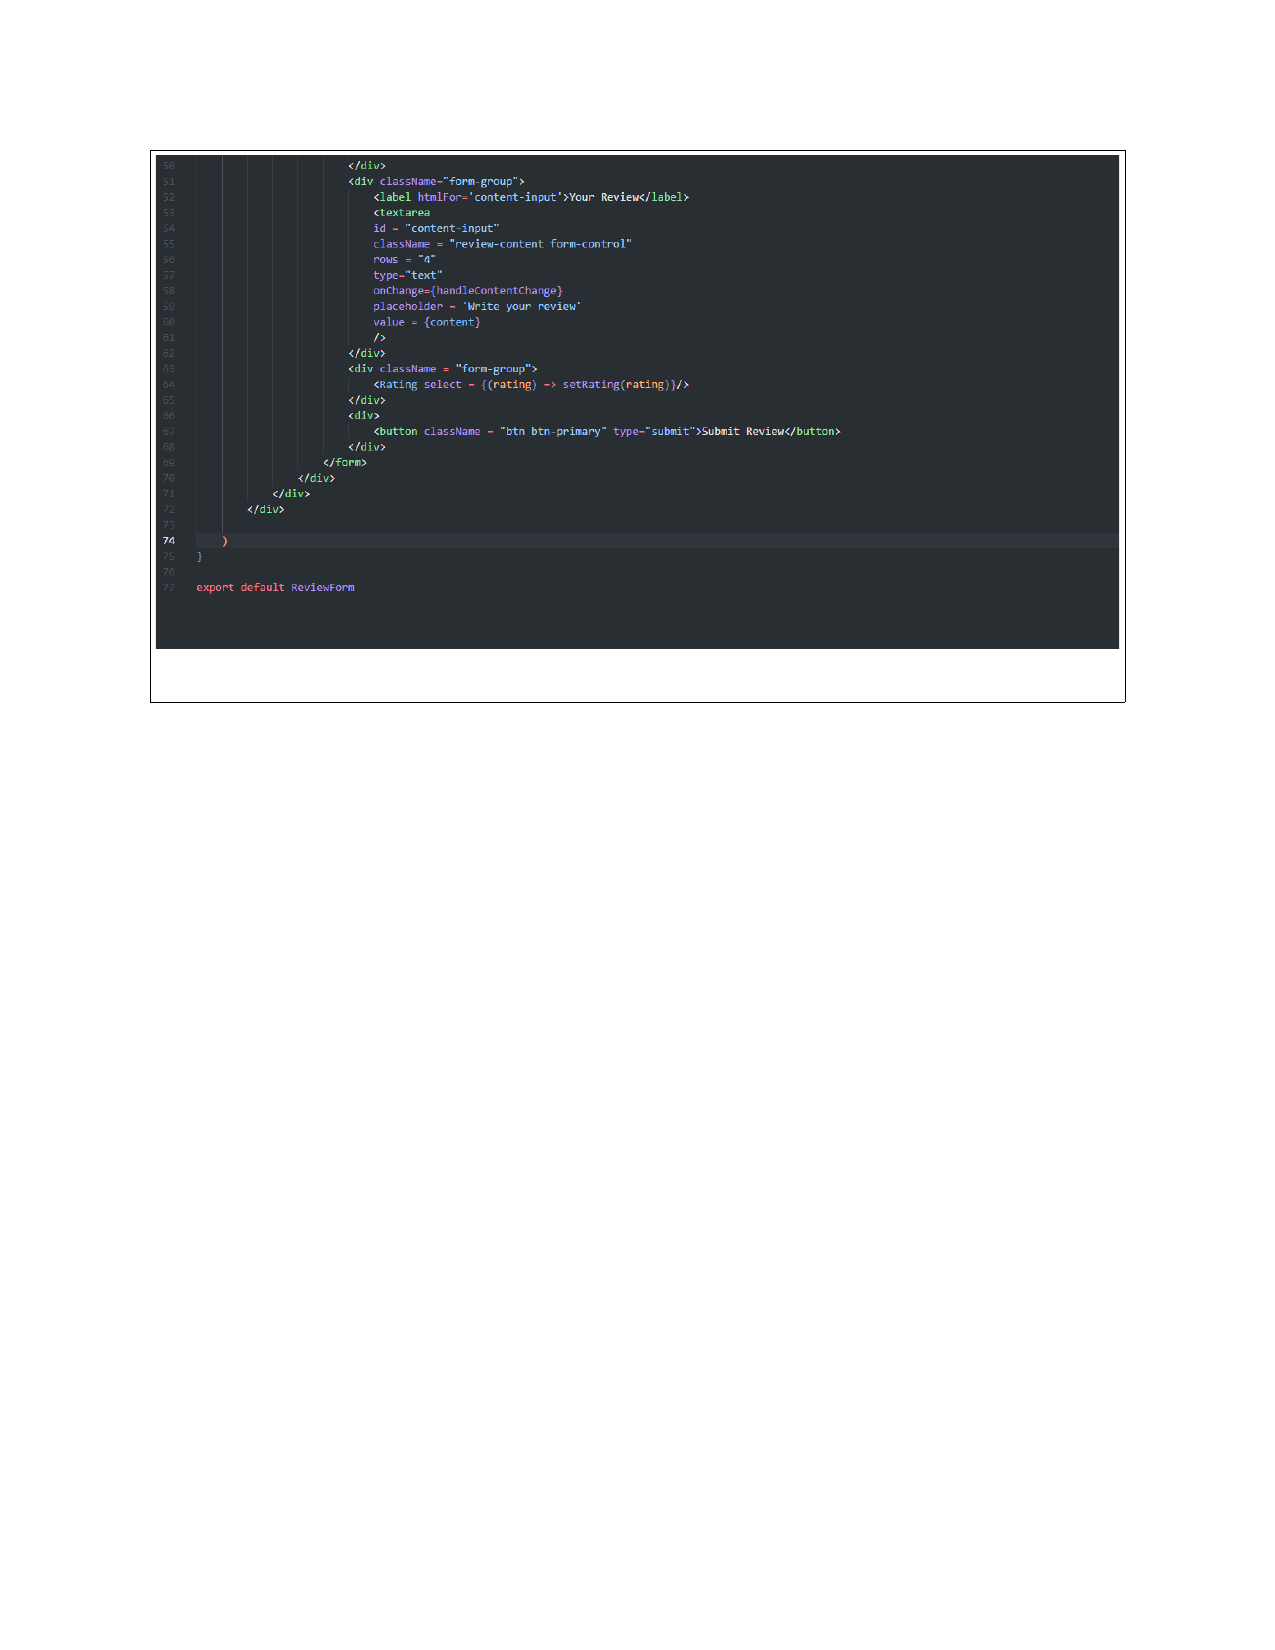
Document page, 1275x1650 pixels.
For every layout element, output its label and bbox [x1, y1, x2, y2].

picture [155, 155, 1120, 649]
table_cell [151, 151, 1125, 702]
